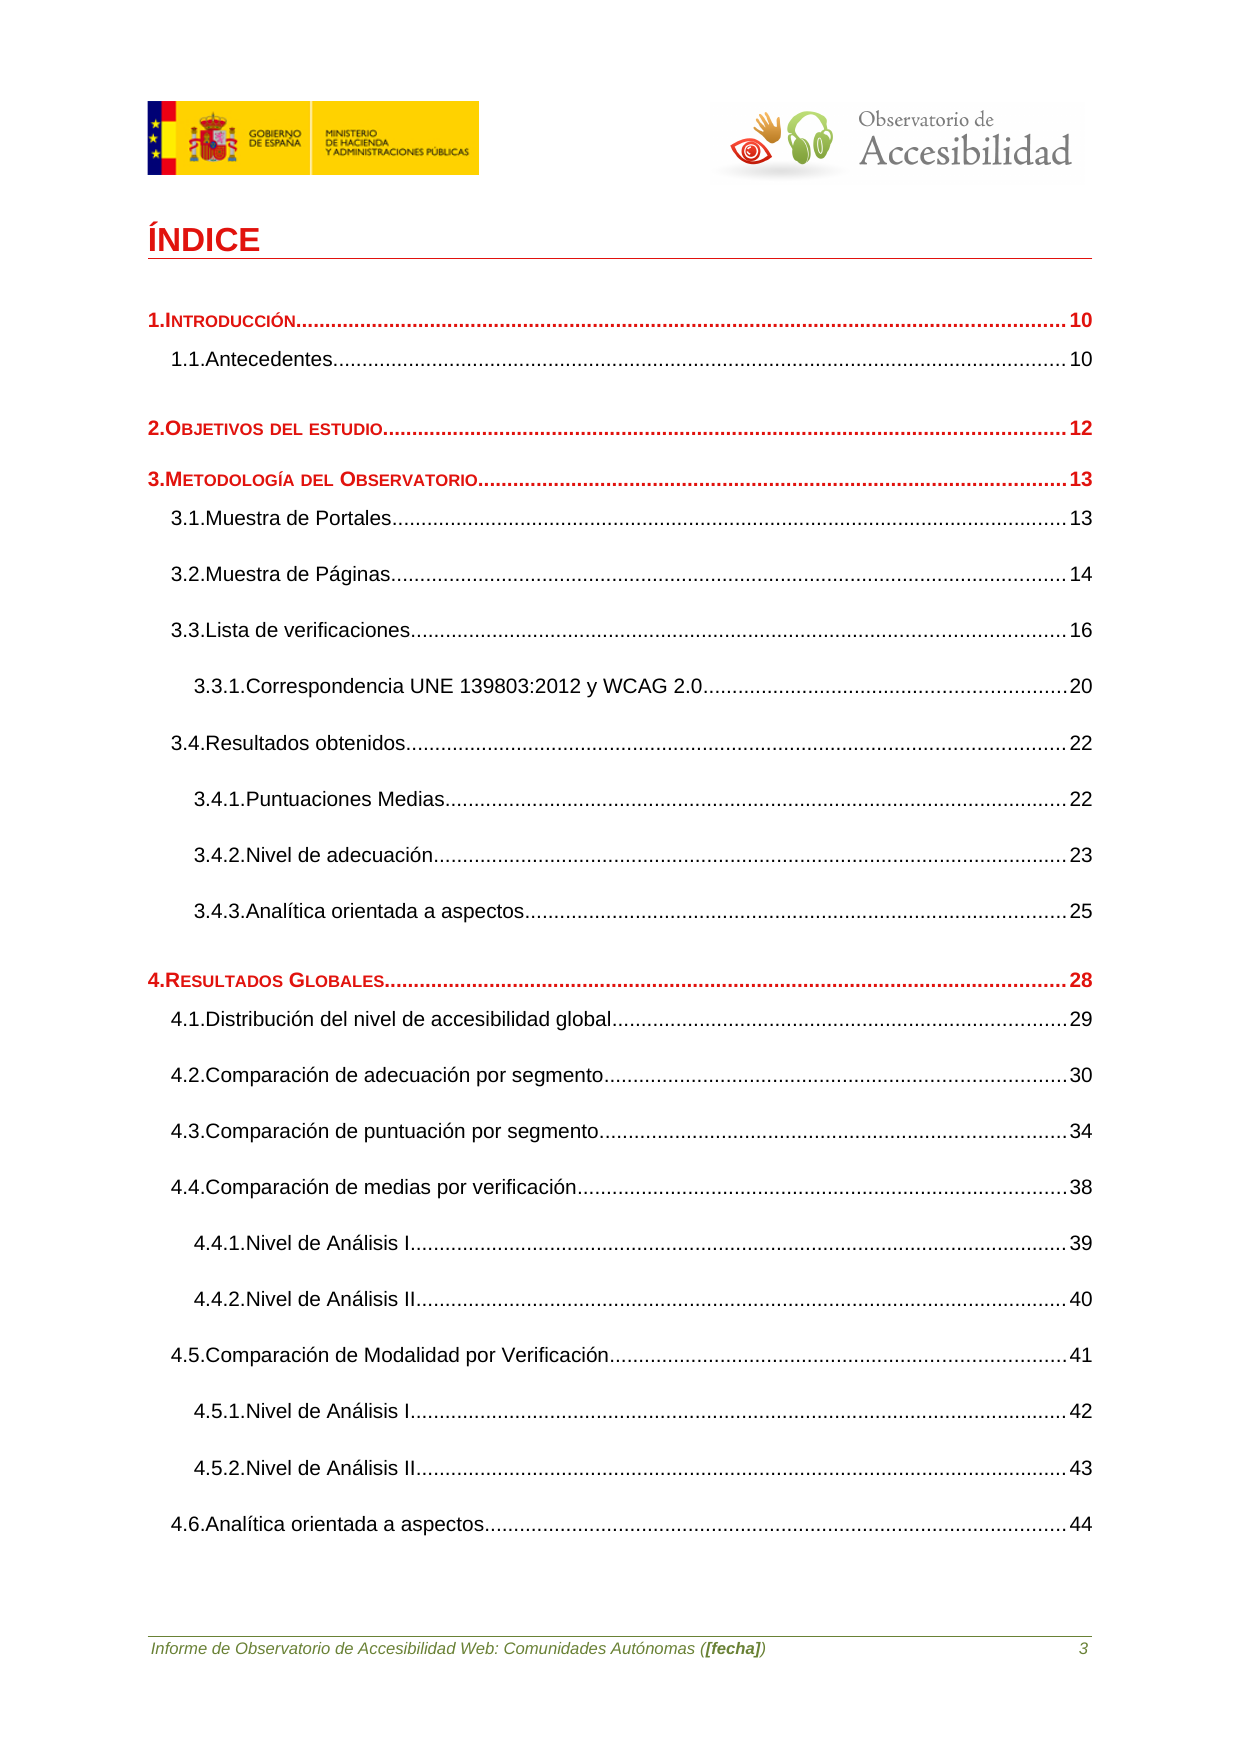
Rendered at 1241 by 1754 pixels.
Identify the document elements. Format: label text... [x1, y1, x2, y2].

text 4.5.1.Nivel de Análisis I 42 [193, 1399, 1092, 1423]
picture [147, 101, 479, 175]
text 3.4.3.Analítica orientada a aspectos 25 [193, 899, 1092, 923]
text 4.5.2.Nivel de Análisis II 43 [193, 1456, 1092, 1479]
text 4.2.Comparación de adecuación por segmento 30 [171, 1062, 1092, 1086]
text 3.1.Muestra de Portales 13 [171, 506, 1092, 530]
text 3.3.Lista de verificaciones 16 [171, 618, 1092, 642]
text 2.Objetivos del estudio 12 [148, 416, 1092, 439]
text 3.4.Resultados obtenidos 22 [171, 730, 1092, 754]
text 3.4.2.Nivel de adecuación 23 [193, 843, 1092, 867]
text 4.Resultados Globales 28 [148, 967, 1092, 991]
text 1.Introducción 10 [148, 308, 1092, 332]
text 4.4.Comparación de medias por verificación 38 [171, 1175, 1092, 1199]
text 3.2.Muestra de Páginas 14 [171, 562, 1092, 586]
text 1.1.Antecedentes 10 [171, 347, 1092, 371]
text 3.4.1.Puntuaciones Medias 22 [193, 787, 1092, 811]
text 4.4.2.Nivel de Análisis II 40 [193, 1287, 1092, 1311]
picture [710, 102, 1086, 185]
text 4.3.Comparación de puntuación por segmento 34 [171, 1119, 1092, 1143]
text 4.4.1.Nivel de Análisis I 39 [193, 1231, 1092, 1255]
text 4.1.Distribución del nivel de accesibilidad global 29 [171, 1006, 1092, 1030]
text Índice [148, 220, 1092, 258]
text 4.5.Comparación de Modalidad por Verificación 41 [171, 1343, 1092, 1367]
text 3.3.1.Correspondencia UNE 139803:2012 y WCAG 2.0 20 [193, 674, 1092, 698]
text 4.6.Analítica orientada a aspectos 44 [171, 1512, 1092, 1536]
text 3.Metodología del Observatorio 13 [148, 467, 1092, 491]
